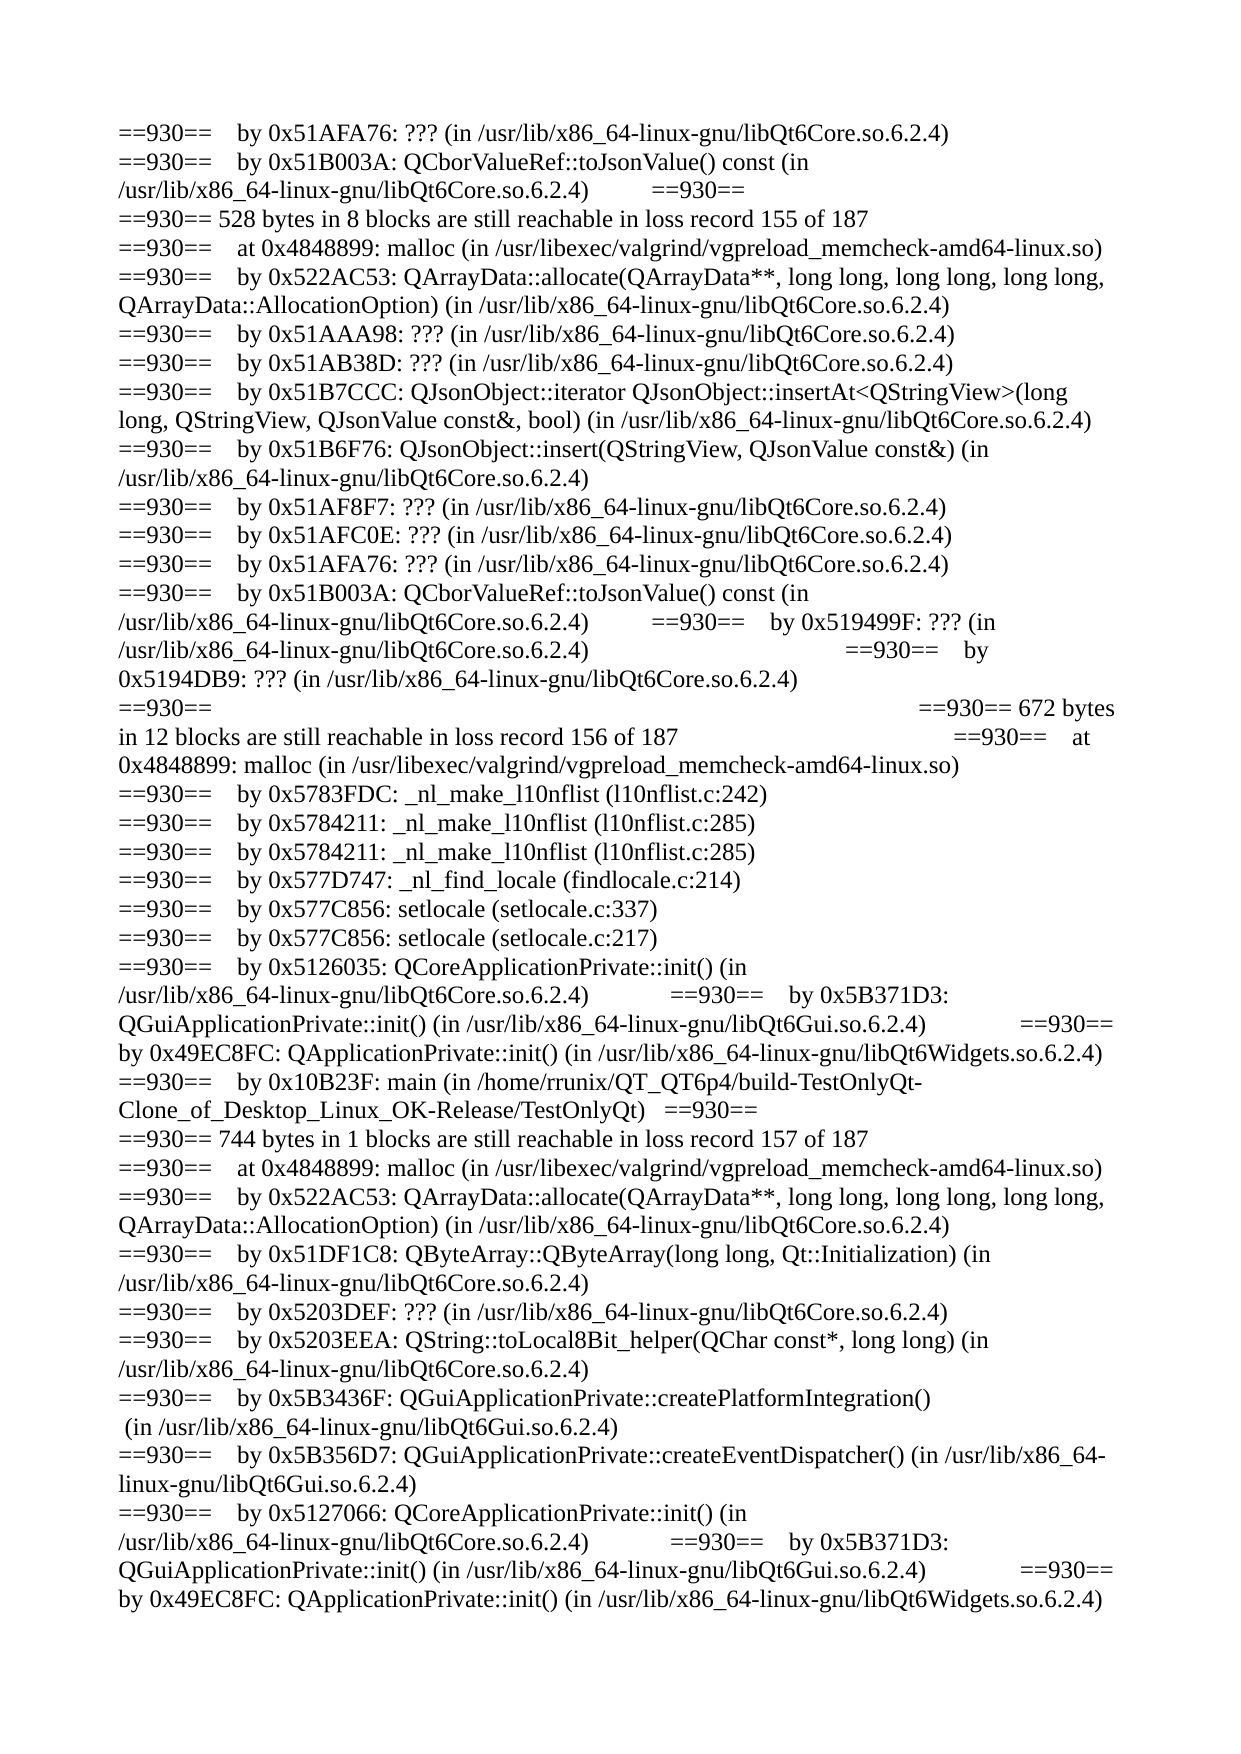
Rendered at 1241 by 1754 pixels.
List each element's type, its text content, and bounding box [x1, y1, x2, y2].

text ==930== by 0x51AFA76: ??? (in /usr/lib/x86_64-linux-gnu/libQt6Core.so.6.2.4) ==930== by 0x51B003A: QCborValueRef::toJsonValue() const (in /usr/lib/x86_64-linux-gnu/libQt6Core.so.6.2.4) ==930== ==930== 528 bytes in 8 blocks are still reachable in loss record 155 of 187 ==930== at 0x4848899: malloc (in /usr/libexec/valgrind/vgpreload_memcheck-amd64-linux.so) ==930== by 0x522AC53: QArrayData::allocate(QArrayData**, long long, long long, long long, QArrayData::AllocationOption) (in /usr/lib/x86_64-linux-gnu/libQt6Core.so.6.2.4) ==930== by 0x51AAA98: ??? (in /usr/lib/x86_64-linux-gnu/libQt6Core.so.6.2.4) ==930== by 0x51AB38D: ??? (in /usr/lib/x86_64-linux-gnu/libQt6Core.so.6.2.4) ==930== by 0x51B7CCC: QJsonObject::iterator QJsonObject::insertAt<QStringView>(long long, QStringView, QJsonValue const&, bool) (in /usr/lib/x86_64-linux-gnu/libQt6Core.so.6.2.4) ==930== by 0x51B6F76: QJsonObject::insert(QStringView, QJsonValue const&) (in /usr/lib/x86_64-linux-gnu/libQt6Core.so.6.2.4) ==930== by 0x51AF8F7: ??? (in /usr/lib/x86_64-linux-gnu/libQt6Core.so.6.2.4) ==930== by 0x51AFC0E: ??? (in /usr/lib/x86_64-linux-gnu/libQt6Core.so.6.2.4) ==930== by 0x51AFA76: ??? (in /usr/lib/x86_64-linux-gnu/libQt6Core.so.6.2.4) ==930== by 0x51B003A: QCborValueRef::toJsonValue() const (in /usr/lib/x86_64-linux-gnu/libQt6Core.so.6.2.4) ==930== by 0x519499F: ??? (in /usr/lib/x86_64-linux-gnu/libQt6Core.so.6.2.4) ==930== by 0x5194DB9: ??? (in /usr/lib/x86_64-linux-gnu/libQt6Core.so.6.2.4) ==930== ==930== 672 bytes in 12 blocks are still reachable in loss record 156 of 187 ==930== at 0x4848899: malloc (in /usr/libexec/valgrind/vgpreload_memcheck-amd64-linux.so) ==930== by 0x5783FDC: _nl_make_l10nflist (l10nflist.c:242) ==930== by 0x5784211: _nl_make_l10nflist (l10nflist.c:285) ==930== by 0x5784211: _nl_make_l10nflist (l10nflist.c:285) ==930== by 0x577D747: _nl_find_locale (findlocale.c:214) ==930== by 0x577C856: setlocale (setlocale.c:337) ==930== by 0x577C856: setlocale (setlocale.c:217) ==930== by 0x5126035: QCoreApplicationPrivate::init() (in /usr/lib/x86_64-linux-gnu/libQt6Core.so.6.2.4) ==930== by 0x5B371D3: QGuiApplicationPrivate::init() (in /usr/lib/x86_64-linux-gnu/libQt6Gui.so.6.2.4) ==930== by 0x49EC8FC: QApplicationPrivate::init() (in /usr/lib/x86_64-linux-gnu/libQt6Widgets.so.6.2.4) ==930== by 0x10B23F: main (in /home/rrunix/QT_QT6p4/build-TestOnlyQt-Clone_of_Desktop_Linux_OK-Release/TestOnlyQt) ==930== ==930== 744 bytes in 1 blocks are still reachable in loss record 157 of 187 ==930== at 0x4848899: malloc (in /usr/libexec/valgrind/vgpreload_memcheck-amd64-linux.so) ==930== by 0x522AC53: QArrayData::allocate(QArrayData**, long long, long long, long long, QArrayData::AllocationOption) (in /usr/lib/x86_64-linux-gnu/libQt6Core.so.6.2.4) ==930== by 0x51DF1C8: QByteArray::QByteArray(long long, Qt::Initialization) (in /usr/lib/x86_64-linux-gnu/libQt6Core.so.6.2.4) ==930== by 0x5203DEF: ??? (in /usr/lib/x86_64-linux-gnu/libQt6Core.so.6.2.4) ==930== by 0x5203EEA: QString::toLocal8Bit_helper(QChar const*, long long) (in /usr/lib/x86_64-linux-gnu/libQt6Core.so.6.2.4) ==930== by 0x5B3436F: QGuiApplicationPrivate::createPlatformIntegration() [118, 118, 1122, 1412]
text (in /usr/lib/x86_64-linux-gnu/libQt6Gui.so.6.2.4) ==930== by 0x5B356D7: QGuiApplicationPrivate::createEventDispatcher() (in /usr/lib/x86_64-linux-gnu/libQt6Gui.so.6.2.4) ==930== by 0x5127066: QCoreApplicationPrivate::init() (in /usr/lib/x86_64-linux-gnu/libQt6Core.so.6.2.4) ==930== by 0x5B371D3: QGuiApplicationPrivate::init() (in /usr/lib/x86_64-linux-gnu/libQt6Gui.so.6.2.4) ==930== by 0x49EC8FC: QApplicationPrivate::init() (in /usr/lib/x86_64-linux-gnu/libQt6Widgets.so.6.2.4) [118, 1412, 1122, 1613]
